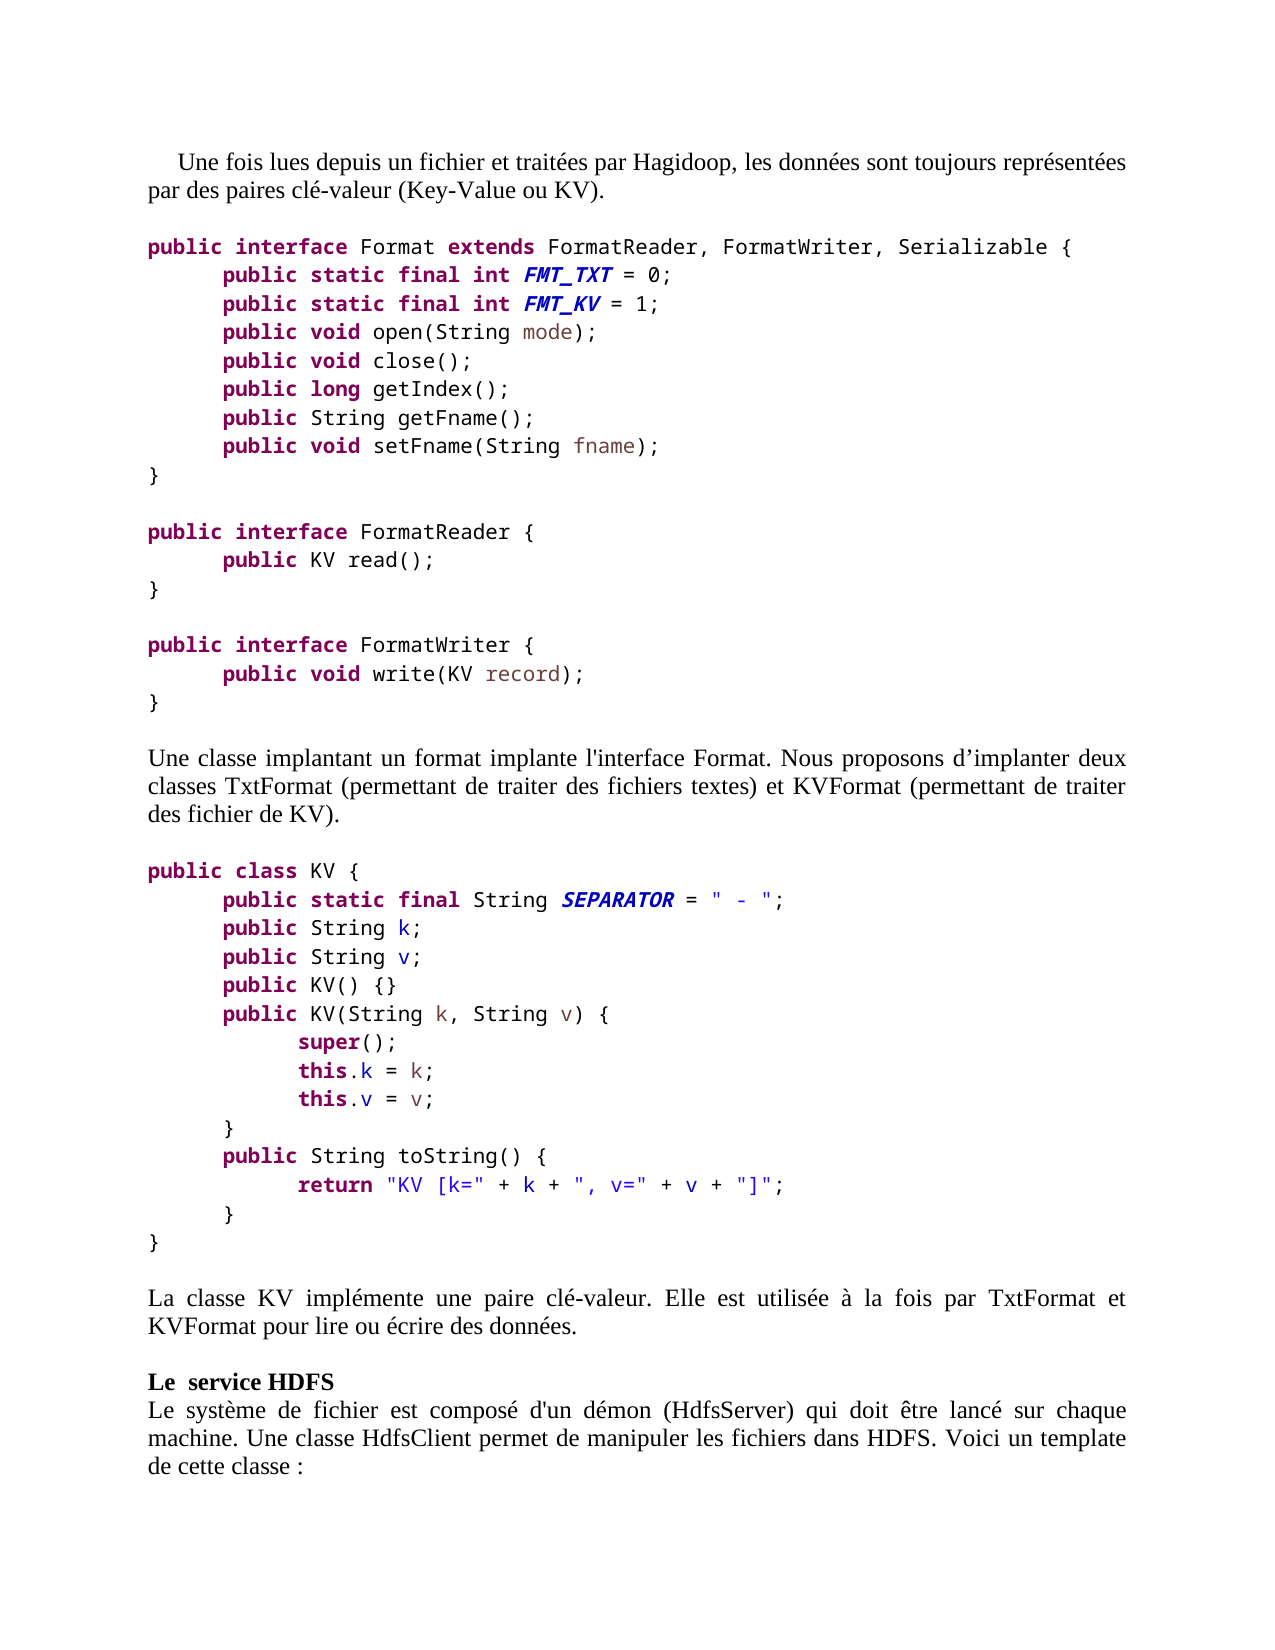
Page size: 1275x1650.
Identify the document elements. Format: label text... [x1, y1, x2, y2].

text Une classe implantant un format implante l'interface Format. Nous proposons d’implanter deux classes TxtFormat (permettant de traiter des fichiers textes) et KVFormat (permettant de traiter des fichier de KV). [148, 744, 1127, 828]
text public String getFname(); [148, 403, 1127, 431]
text public static final int FMT_KV = 1; [148, 289, 1127, 317]
text La classe KV implémente une paire clé-valeur. Elle est utilisée à la fois par TxtFormat et KVFormat pour lire ou écrire des données. [148, 1284, 1127, 1340]
text public String v; [148, 942, 1127, 970]
text public void open(String mode); [148, 317, 1127, 346]
text Une fois lues depuis un fichier et traitées par Hagidoop, les données sont toujours représentées par des paires clé-valeur (Key-Value ou KV). [148, 148, 1127, 204]
text Le système de fichier est composé d'un démon (HdfsServer) qui doit être lancé sur chaque machine. Une classe HdfsClient permet de manipuler les fichiers dans HDFS. Voici un template de cette classe : [148, 1396, 1127, 1480]
text public KV read(); [148, 545, 1127, 574]
text } [148, 1113, 1127, 1141]
text public static final String SEPARATOR = " - "; [148, 884, 1127, 913]
text public KV(String k, String v) { [148, 999, 1127, 1027]
text public KV() {} [148, 970, 1127, 999]
text } [148, 460, 1127, 488]
text } [148, 687, 1127, 716]
text public long getIndex(); [148, 374, 1127, 403]
text } [148, 574, 1127, 602]
text public interface Format extends FormatReader, FormatWriter, Serializable { [148, 232, 1127, 260]
text public interface FormatWriter { [148, 630, 1127, 659]
text super(); [148, 1027, 1127, 1056]
text public void close(); [148, 346, 1127, 374]
text this.k = k; [148, 1056, 1127, 1084]
text public String k; [148, 913, 1127, 942]
text this.v = v; [148, 1084, 1127, 1113]
text public class KV { [148, 856, 1127, 884]
text public void write(KV record); [148, 659, 1127, 687]
text public String toString() { [148, 1141, 1127, 1170]
text public static final int FMT_TXT = 0; [148, 260, 1127, 289]
text return "KV [k=" + k + ", v=" + v + "]"; [148, 1170, 1127, 1198]
text } [148, 1198, 1127, 1227]
text Le service HDFS [148, 1368, 1127, 1396]
text public void setFname(String fname); [148, 431, 1127, 460]
text } [148, 1227, 1127, 1256]
text public interface FormatReader { [148, 517, 1127, 545]
